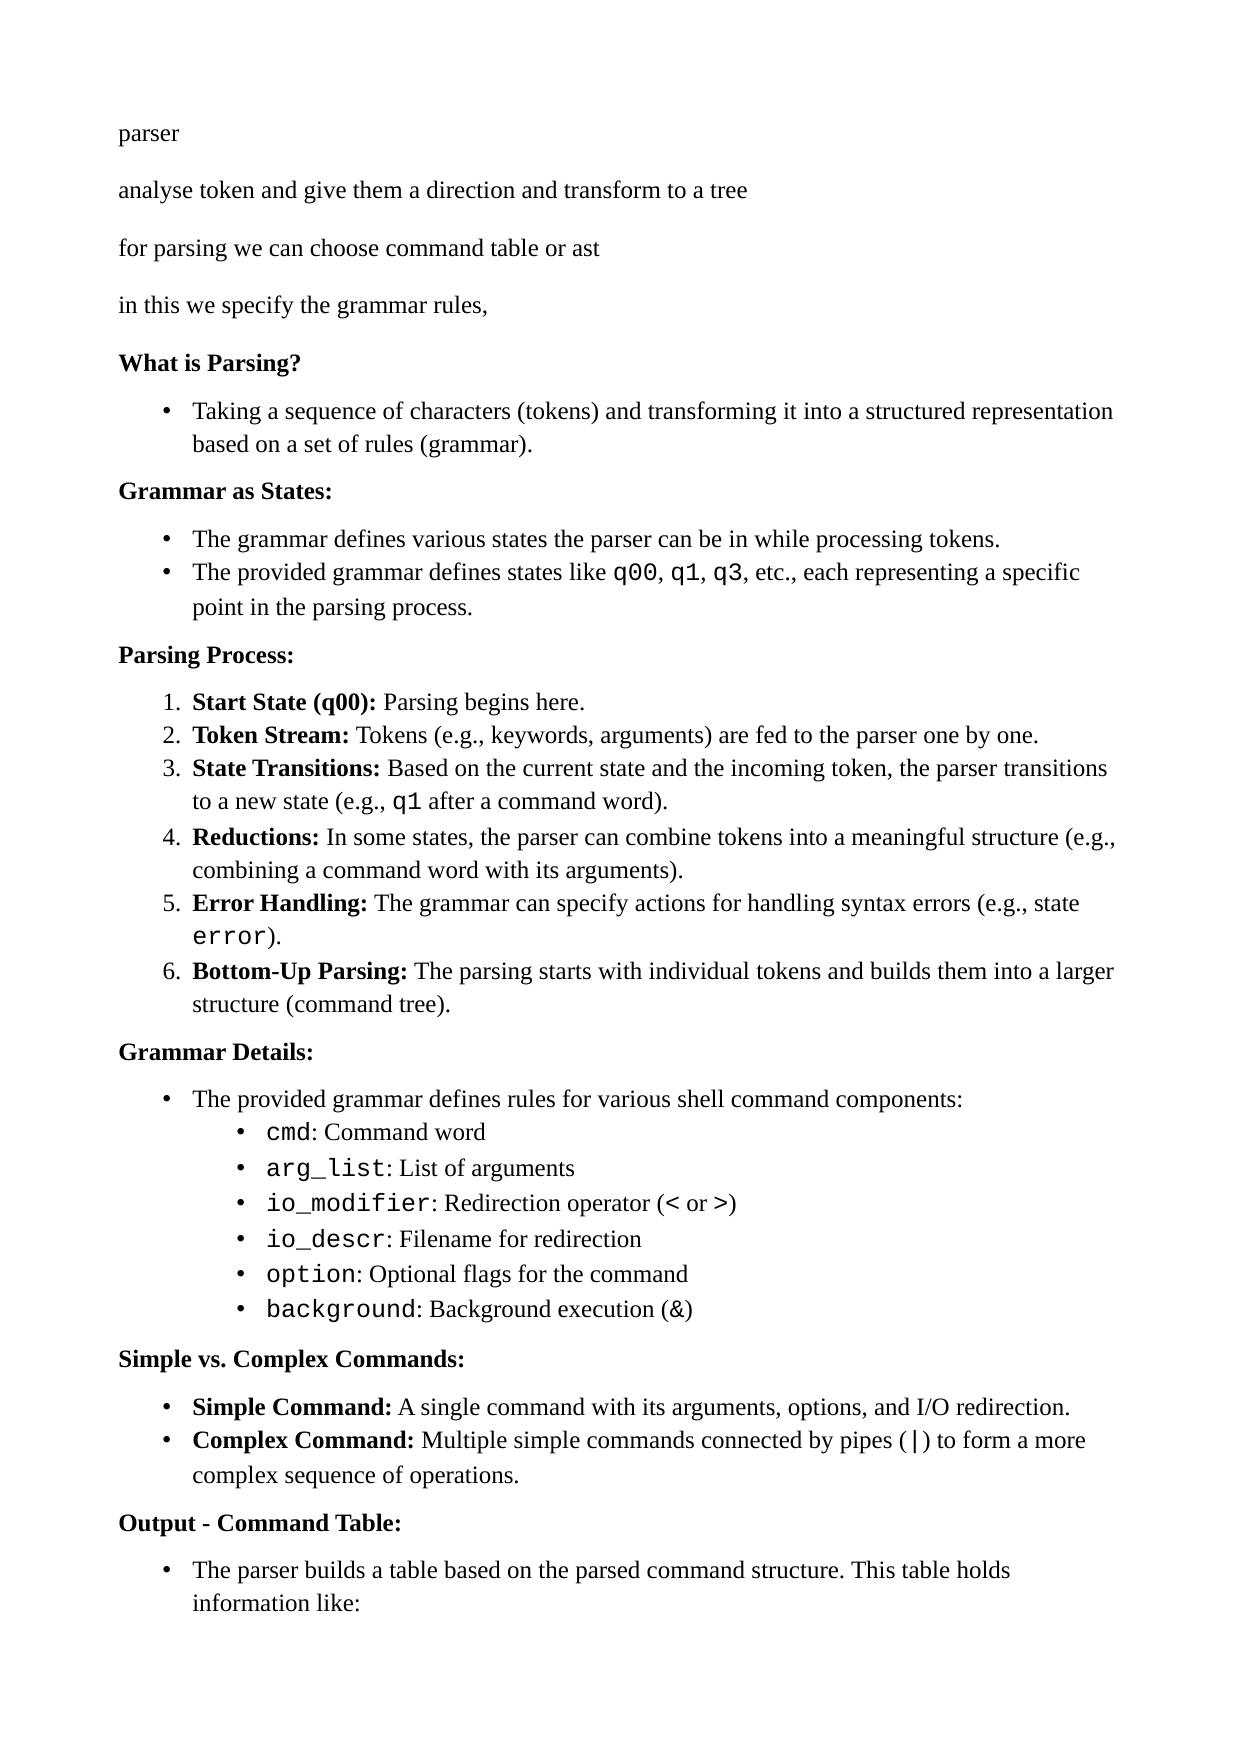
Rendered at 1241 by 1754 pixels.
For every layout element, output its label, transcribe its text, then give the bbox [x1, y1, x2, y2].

list background: Background execution (&) [236, 1294, 1122, 1325]
text Simple vs. Complex Commands: [118, 1344, 1122, 1373]
list Reductions: In some states, the parser can combine tokens into a meaningful structure (e.g., combining a command word with its arguments). [162, 822, 1122, 883]
list Error Handling: The grammar can specify actions for handling syntax errors (e.g., state error). [162, 888, 1122, 952]
text analyse token and give them a direction and transform to a tree [118, 176, 1122, 204]
list The grammar defines various states the parser can be in while processing tokens. [162, 524, 1122, 553]
list Start State (q00): Parsing begins here. [162, 687, 1122, 716]
list Simple Command: A single command with its arguments, options, and I/O redirection. [162, 1392, 1122, 1421]
list Taking a sequence of characters (tokens) and transforming it into a structured representation based on a set of rules (grammar). [162, 396, 1122, 457]
list Bottom-Up Parsing: The parsing starts with individual tokens and builds them into a larger structure (command tree). [162, 956, 1122, 1018]
list State Transitions: Based on the current state and the incoming token, the parser transitions to a new state (e.g., q1 after a command word). [162, 753, 1122, 817]
text Output - Command Table: [118, 1508, 1122, 1537]
list io_modifier: Redirection operator (< or >) [236, 1188, 1122, 1219]
list The provided grammar defines states like q00, q1, q3, etc., each representing a specific point in the parsing process. [162, 557, 1122, 621]
list arg_list: List of arguments [236, 1153, 1122, 1184]
text Parsing Process: [118, 640, 1122, 668]
list Token Stream: Tokens (e.g., keywords, arguments) are fed to the parser one by one. [162, 720, 1122, 749]
text Grammar as States: [118, 476, 1122, 505]
text in this we specify the grammar rules, [118, 291, 1122, 319]
list option: Optional flags for the command [236, 1259, 1122, 1290]
list The provided grammar defines rules for various shell command components: [162, 1084, 1122, 1113]
list io_descr: Filename for redirection [236, 1224, 1122, 1254]
text What is Parsing? [118, 348, 1122, 377]
text parser [118, 118, 1122, 147]
text for parsing we can choose command table or ast [118, 233, 1122, 262]
list Complex Command: Multiple simple commands connected by pipes (|) to form a more complex sequence of operations. [162, 1425, 1122, 1489]
list The parser builds a table based on the parsed command structure. This table holds information like: [162, 1556, 1122, 1617]
text Grammar Details: [118, 1037, 1122, 1066]
list cmd: Command word [236, 1117, 1122, 1148]
